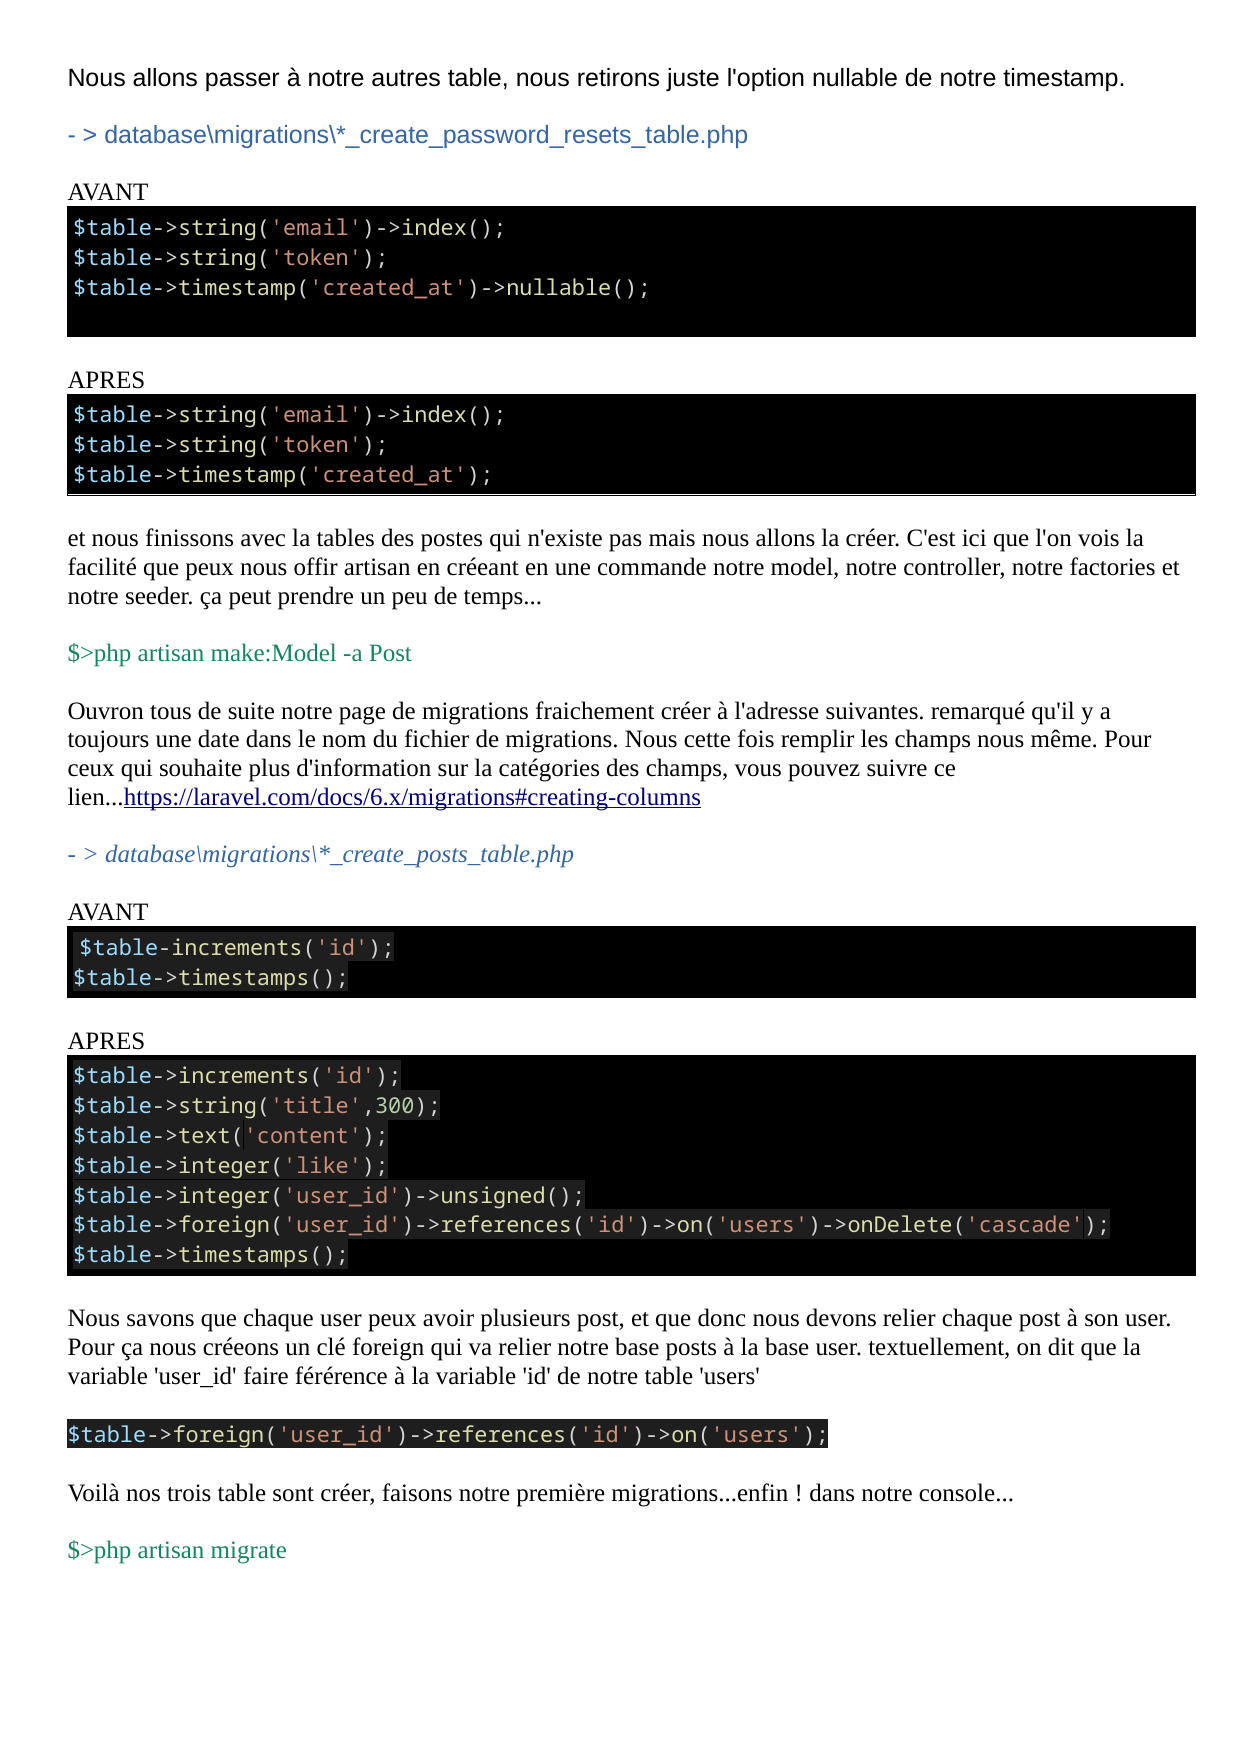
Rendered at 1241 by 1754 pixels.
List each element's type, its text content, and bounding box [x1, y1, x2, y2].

text APRES [67, 1026, 1195, 1054]
text AVANT [67, 177, 1195, 206]
text et nous finissons avec la tables des postes qui n'existe pas mais nous allons la créer. C'est ici que l'on vois la facilité que peux nous offir artisan en créeant en une commande notre model, notre controller, notre factories et notre seeder. ça peut prendre un peu de temps... [67, 523, 1195, 609]
table_header $table->string('email')->index(); $table->string('token'); $table->timestamp('created_at')->nullable(); [68, 207, 1195, 336]
table_header $table->string('email')->index(); $table->string('token'); $table->timestamp('created_at'); [68, 395, 1195, 494]
table_header $table-increments('id'); $table->timestamps(); [68, 927, 1195, 997]
text $table->foreign('user_id')->references('id')->on('users'); [67, 1418, 1195, 1448]
text $>php artisan migrate [67, 1536, 1195, 1564]
text APRES [67, 365, 1195, 393]
table_header $table->increments('id'); $table->string('title',300); $table->text('content'); $table->integer('like'); $table->integer('user_id')->unsigned(); $table->foreign('user_id')->references('id')->on('users')->onDelete('cascade'); $table->timestamps(); [68, 1056, 1195, 1275]
text AVANT [67, 897, 1195, 926]
text - > database\migrations\*_create_posts_table.php [67, 839, 1195, 868]
text Ouvron tous de suite notre page de migrations fraichement créer à l'adresse suivantes. remarqué qu'il y a toujours une date dans le nom du fichier de migrations. Nous cette fois remplir les champs nous même. Pour ceux qui souhaite plus d'information sur la catégories des champs, vous pouvez suivre ce lien...https://laravel.com/docs/6.x/migrations#creating-columns [67, 696, 1195, 811]
text Nous allons passer à notre autres table, nous retirons juste l'option nullable de notre timestamp. [67, 62, 1195, 91]
text Nous savons que chaque user peux avoir plusieurs post, et que donc nous devons relier chaque post à son user. Pour ça nous créeons un clé foreign qui va relier notre base posts à la base user. textuellement, on dit que la variable 'user_id' faire férérence à la variable 'id' de notre table 'users' [67, 1303, 1195, 1390]
text $>php artisan make:Model -a Post [67, 638, 1195, 667]
text Voilà nos trois table sont créer, faisons notre première migrations...enfin ! dans notre console... [67, 1478, 1195, 1507]
text - > database\migrations\*_create_password_resets_table.php [67, 120, 1195, 149]
